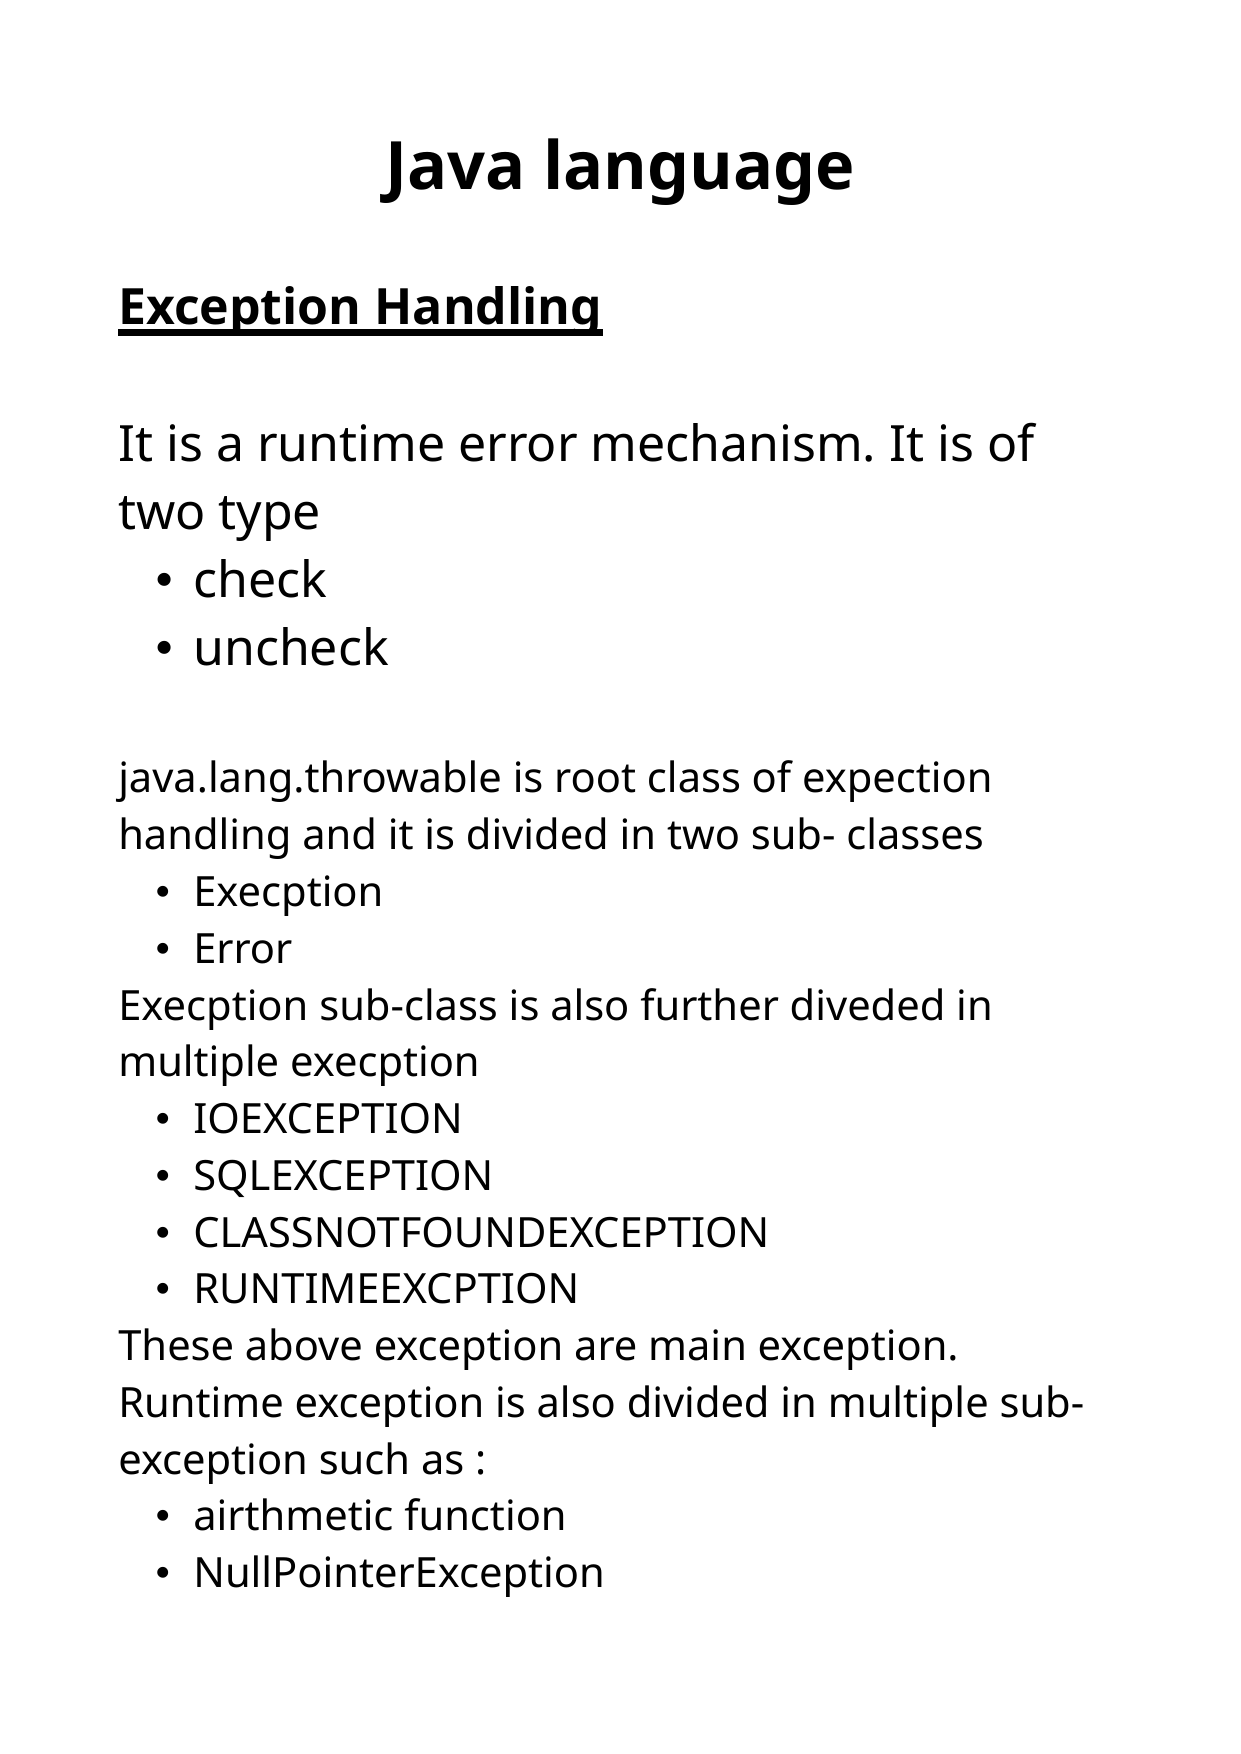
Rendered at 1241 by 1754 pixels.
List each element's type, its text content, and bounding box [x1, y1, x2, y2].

list check [156, 544, 1122, 612]
list CLASSNOTFOUNDEXCEPTION [156, 1202, 1122, 1259]
text These above exception are main exception. Runtime exception is also divided in multiple sub-exception such as : [118, 1316, 1122, 1486]
list airthmetic function [156, 1486, 1122, 1543]
list RUNTIMEEXCPTION [156, 1259, 1122, 1316]
list IOEXCEPTION [156, 1089, 1122, 1146]
list SQLEXCEPTION [156, 1146, 1122, 1202]
list uncheck [156, 612, 1122, 680]
text It is a runtime error mechanism. It is of two type [118, 408, 1122, 544]
list Error [156, 918, 1122, 975]
text Java language [118, 118, 1122, 209]
text java.lang.throwable is root class of expection handling and it is divided in two sub- classes [118, 748, 1122, 862]
text Exception Handling [118, 271, 1122, 339]
list Execption [156, 862, 1122, 918]
text Execption sub-class is also further diveded in multiple execption [118, 975, 1122, 1089]
list NullPointerException [156, 1543, 1122, 1600]
